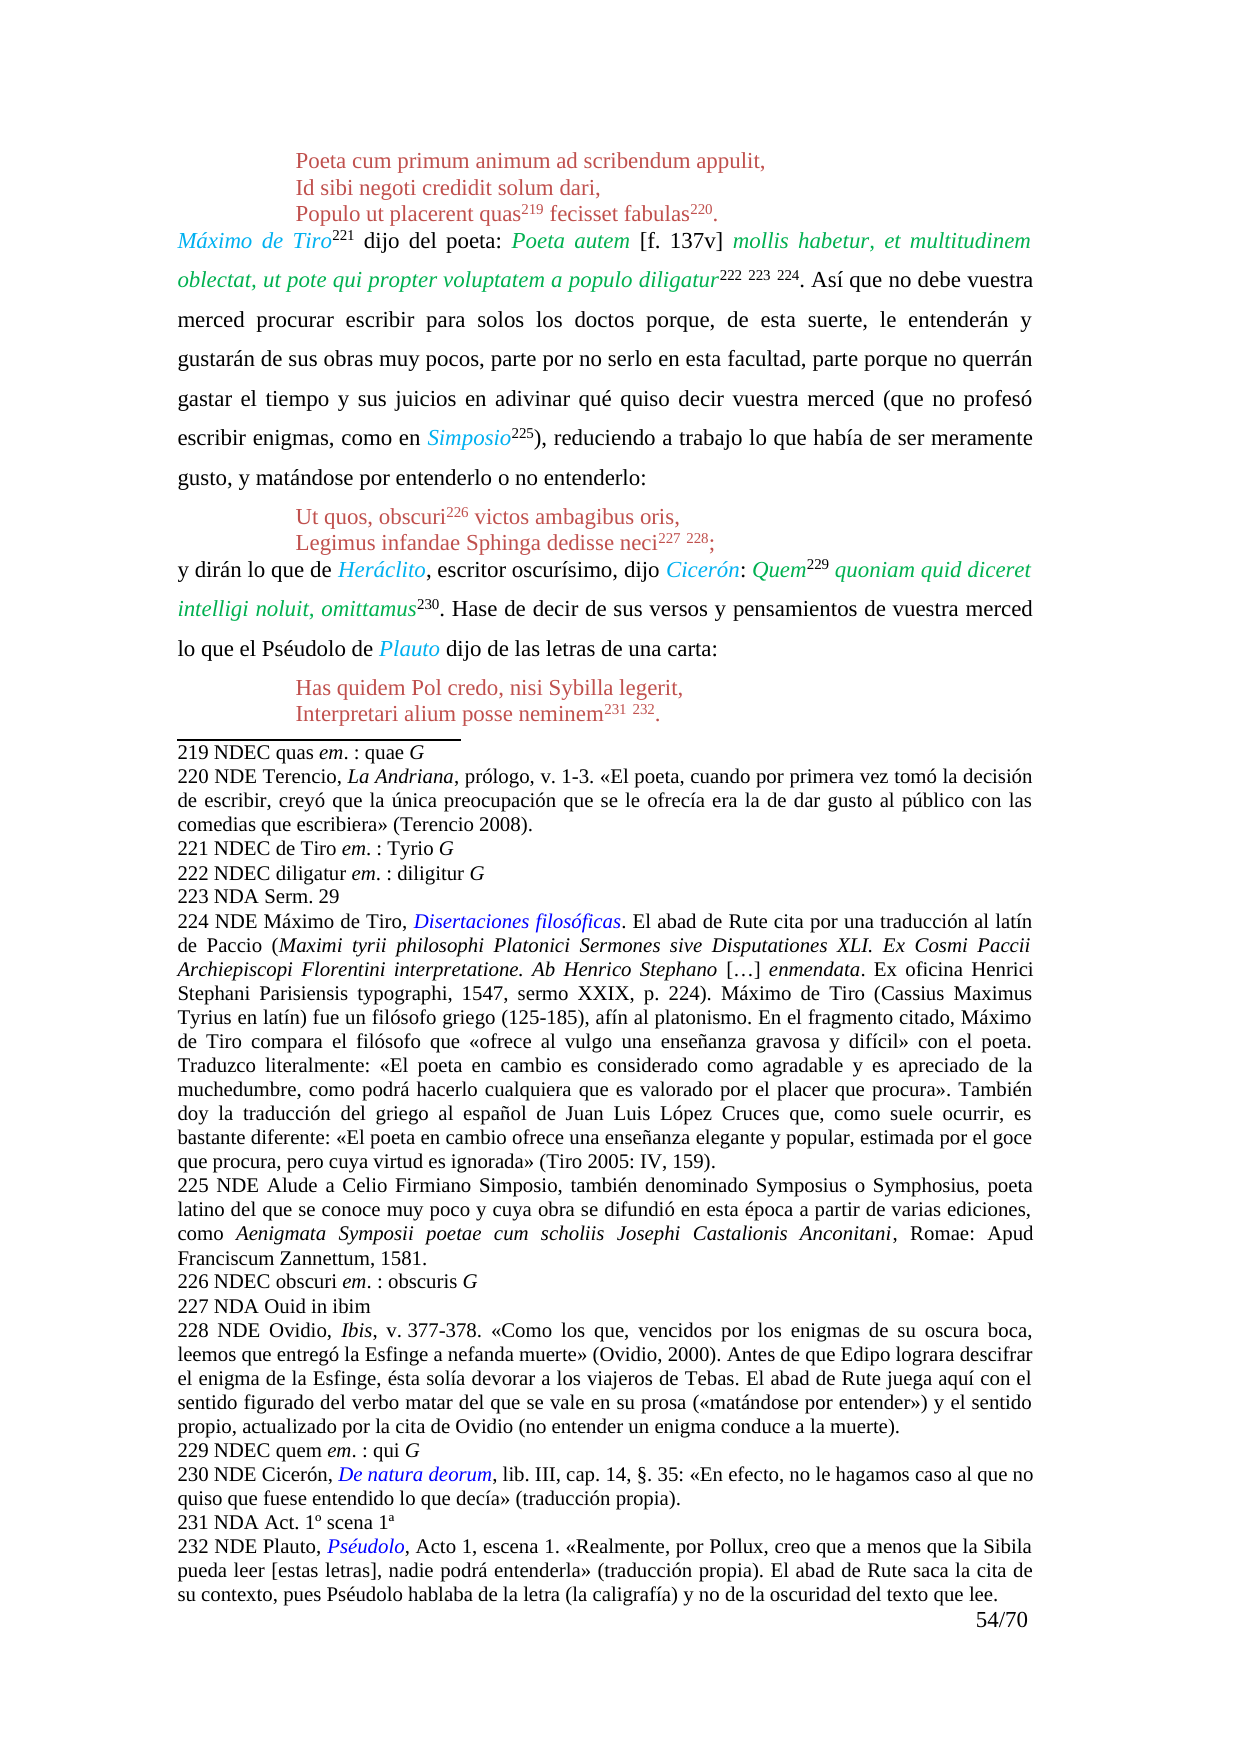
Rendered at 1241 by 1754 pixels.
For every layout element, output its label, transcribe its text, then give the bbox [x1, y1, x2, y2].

text NDE Terencio, La Andriana, prólogo, v. 1-3. «El poeta, cuando por primera vez tomó la decisión de escribir, creyó que la única preocupación que se le ofrecía era la de dar gusto al público con las comedias que escribiera» (Terencio 2008). [177, 764, 1034, 836]
text NDE Ovidio, Ibis, v. 377-378. «Como los que, vencidos por los enigmas de su oscura boca, leemos que entregó la Esfinge a nefanda muerte» (Ovidio, 2000). Antes de que Edipo lograra descifrar el enigma de la Esfinge, ésta solía devorar a los viajeros de Tebas. El abad de Rute juega aquí con el sentido figurado del verbo matar del que se vale en su prosa («matándose por entender») y el sentido propio, actualizado por la cita de Ovidio (no entender un enigma conduce a la muerte). [177, 1318, 1034, 1438]
text NDA Ouid in ibim [177, 1293, 1034, 1318]
text NDEC diligatur em. : diligitur G [177, 860, 1034, 884]
text NDE Plauto, Pséudolo, Acto 1, escena 1. «Realmente, por Pollux, creo que a menos que la Sibila pueda leer [estas letras], nadie podrá entenderla» (traducción propia). El abad de Rute saca la cita de su contexto, pues Pséudolo hablaba de la letra (la caligrafía) y no de la oscuridad del texto que lee. [177, 1534, 1034, 1606]
text NDEC obscuri em. : obscuris G [177, 1269, 1034, 1293]
text Populo ut placerent quas fecisset fabulas. [295, 200, 1034, 227]
text NDEC quem em. : qui G [177, 1438, 1034, 1462]
text Id sibi negoti credidit solum dari, [295, 174, 1034, 200]
text Máximo de Tiro dijo del poeta: Poeta autem [f. 137v] mollis habetur, et multitudinem oblectat, ut pote qui propter voluptatem a populo diligatur . Así que no debe vuestra merced procurar escribir para solos los doctos porque, de esta suerte, le entenderán y gustarán de sus obras muy pocos, parte por no serlo en esta facultad, parte porque no querrán gastar el tiempo y sus juicios en adivinar qué quiso decir vuestra merced (que no profesó escribir enigmas, como en Simposio), reduciendo a trabajo lo que había de ser meramente gusto, y matándose por entenderlo o no entenderlo: [177, 227, 1034, 490]
text NDA Act. 1º scena 1ª [177, 1510, 1034, 1534]
text NDE Alude a Celio Firmiano Simposio, también denominado Symposius o Symphosius, poeta latino del que se conoce muy poco y cuya obra se difundió en esta época a partir de varias ediciones, como Aenigmata Symposii poetae cum scholiis Josephi Castalionis Anconitani, Romae: Apud Franciscum Zannettum, 1581. [177, 1173, 1034, 1269]
text NDEC de Tiro em. : Tyrio G [177, 836, 1034, 860]
text NDA Serm. 29 [177, 884, 1034, 908]
text Ut quos, obscuri victos ambagibus oris, [295, 503, 1034, 529]
text Poeta cum primum animum ad scribendum appulit, [295, 148, 1034, 174]
text NDE Máximo de Tiro, Disertaciones filosóficas. El abad de Rute cita por una traducción al latín de Paccio (Maximi tyrii philosophi Platonici Sermones sive Disputationes XLI. Ex Cosmi Paccii Archiepiscopi Florentini interpretatione. Ab Henrico Stephano […] enmendata. Ex oficina Henrici Stephani Parisiensis typographi, 1547, sermo XXIX, p. 224). Máximo de Tiro (Cassius Maximus Tyrius en latín) fue un filósofo griego (125-185), afín al platonismo. En el fragmento citado, Máximo de Tiro compara el filósofo que «ofrece al vulgo una enseñanza gravosa y difícil» con el poeta. Traduzco literalmente: «El poeta en cambio es considerado como agradable y es apreciado de la muchedumbre, como podrá hacerlo cualquiera que es valorado por el placer que procura». También doy la traducción del griego al español de Juan Luis López Cruces que, como suele ocurrir, es bastante diferente: «El poeta en cambio ofrece una enseñanza elegante y popular, estimada por el goce que procura, pero cuya virtud es ignorada» (Tiro 2005: IV, 159). [177, 908, 1034, 1173]
text y dirán lo que de Heráclito, escritor oscurísimo, dijo Cicerón: Quem quoniam quid diceret intelligi noluit, omittamus. Hase de decir de sus versos y pensamientos de vuestra merced lo que el Pséudolo de Plauto dijo de las letras de una carta: [177, 556, 1034, 661]
text NDEC quas em. : quae G [177, 740, 1034, 764]
text Interpretari alium posse neminem . [295, 701, 1034, 727]
text Legimus infandae Sphinga dedisse neci ; [295, 529, 1034, 556]
text NDE Cicerón, De natura deorum, lib. III, cap. 14, §. 35: «En efecto, no le hagamos caso al que no quiso que fuese entendido lo que decía» (traducción propia). [177, 1462, 1034, 1510]
text Has quidem Pol credo, nisi Sybilla legerit, [295, 674, 1034, 701]
